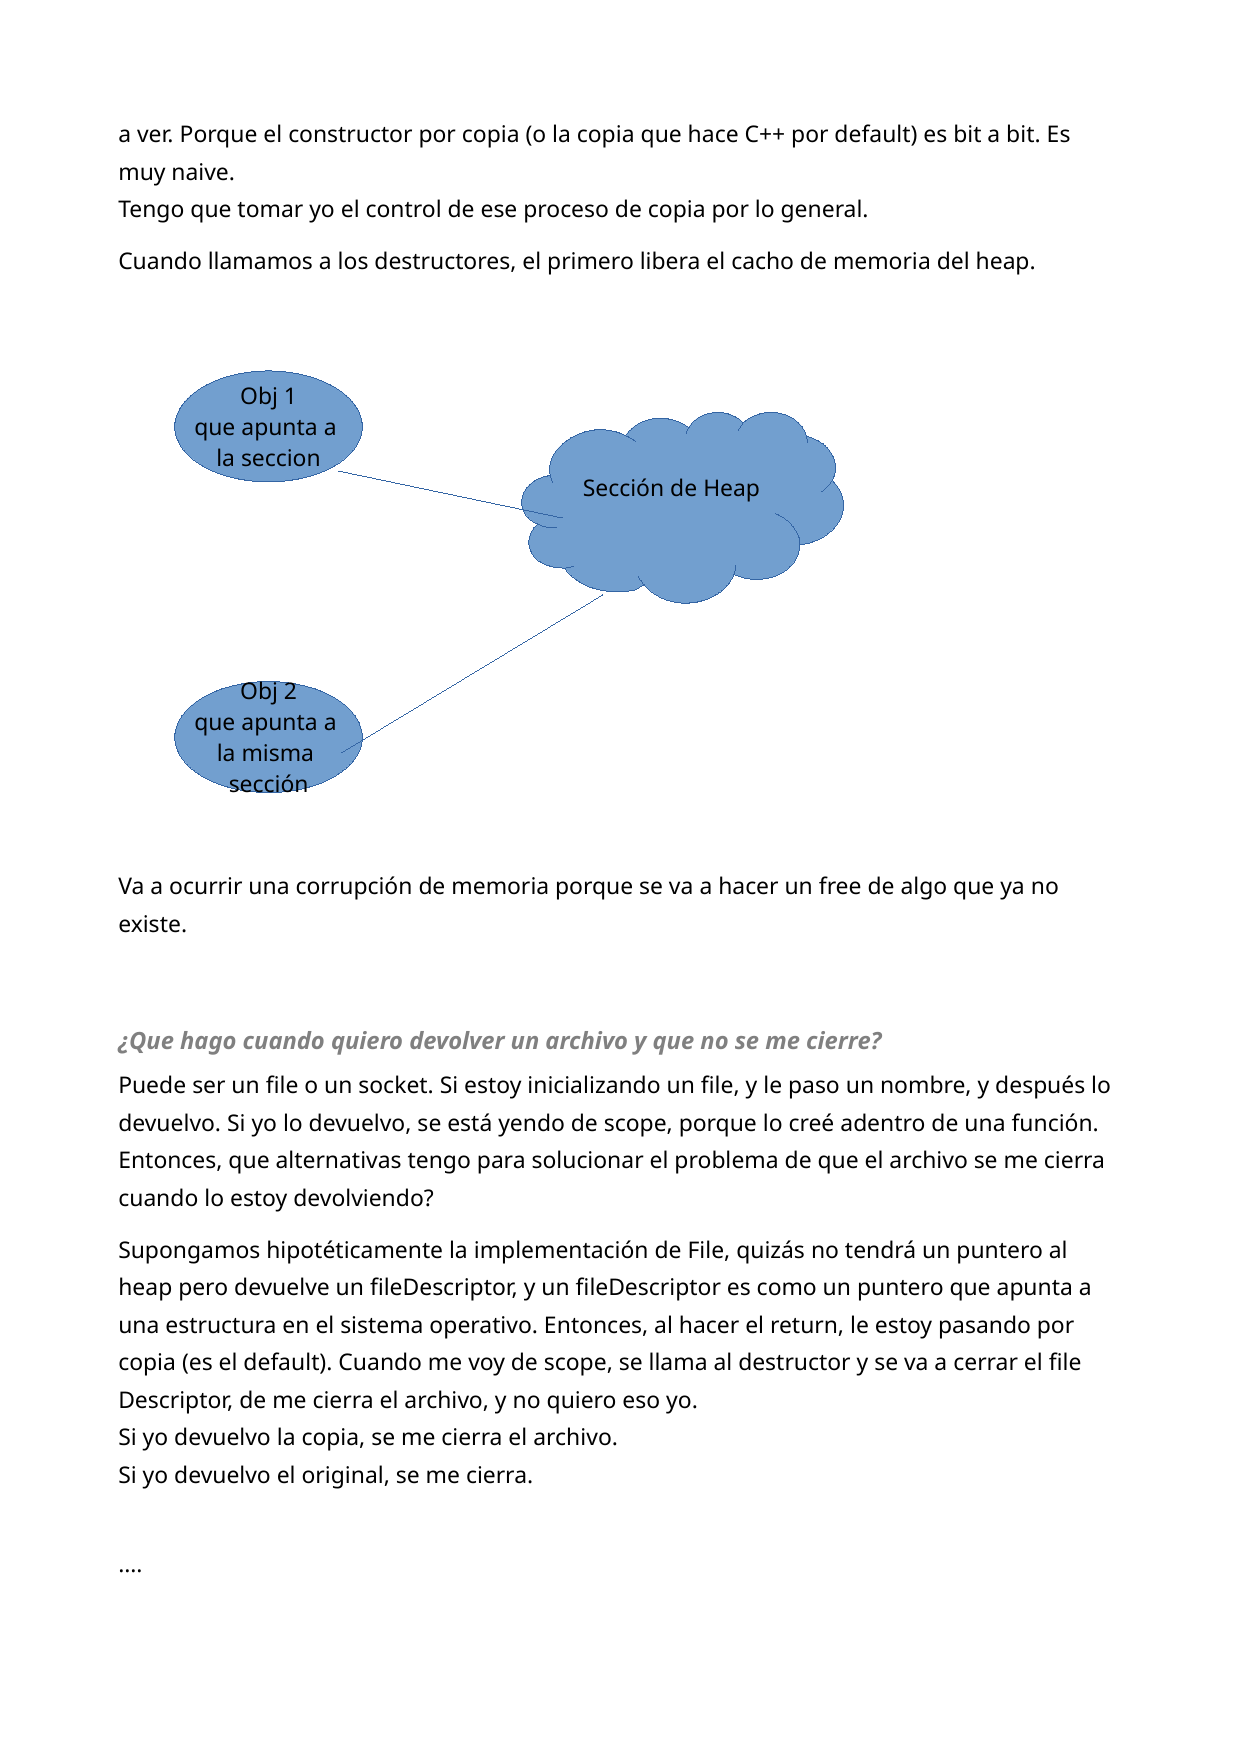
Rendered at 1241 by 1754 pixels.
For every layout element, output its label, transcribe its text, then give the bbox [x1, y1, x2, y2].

text …. [118, 1548, 1122, 1580]
text Puede ser un file o un socket. Si estoy inicializando un file, y le paso un nombre, y después lo devuelvo. Si yo lo devuelvo, se está yendo de scope, porque lo creé adentro de una función. Entonces, que alternativas tengo para solucionar el problema de que el archivo se me cierra cuando lo estoy devolviendo? [118, 1069, 1122, 1213]
text a ver. Porque el constructor por copia (o la copia que hace C++ por default) es bit a bit. Es muy naive. Tengo que tomar yo el control de ese proceso de copia por lo general. [118, 118, 1122, 224]
text Va a ocurrir una corrupción de memoria porque se va a hacer un free de algo que ya no existe. [118, 870, 1122, 939]
text Supongamos hipotéticamente la implementación de File, quizás no tendrá un puntero al heap pero devuelve un fileDescriptor, y un fileDescriptor es como un puntero que apunta a una estructura en el sistema operativo. Entonces, al hacer el return, le estoy pasando por copia (es el default). Cuando me voy de scope, se llama al destructor y se va a cerrar el file Descriptor, de me cierra el archivo, y no quiero eso yo. Si yo devuelvo la copia, se me cierra el archivo. Si yo devuelvo el original, se me cierra. [118, 1234, 1122, 1528]
text Cuando llamamos a los destructores, el primero libera el cacho de memoria del heap. [118, 245, 1122, 276]
subtitle ¿Que hago cuando quiero devolver un archivo y que no se me cierre? [118, 1024, 1122, 1057]
